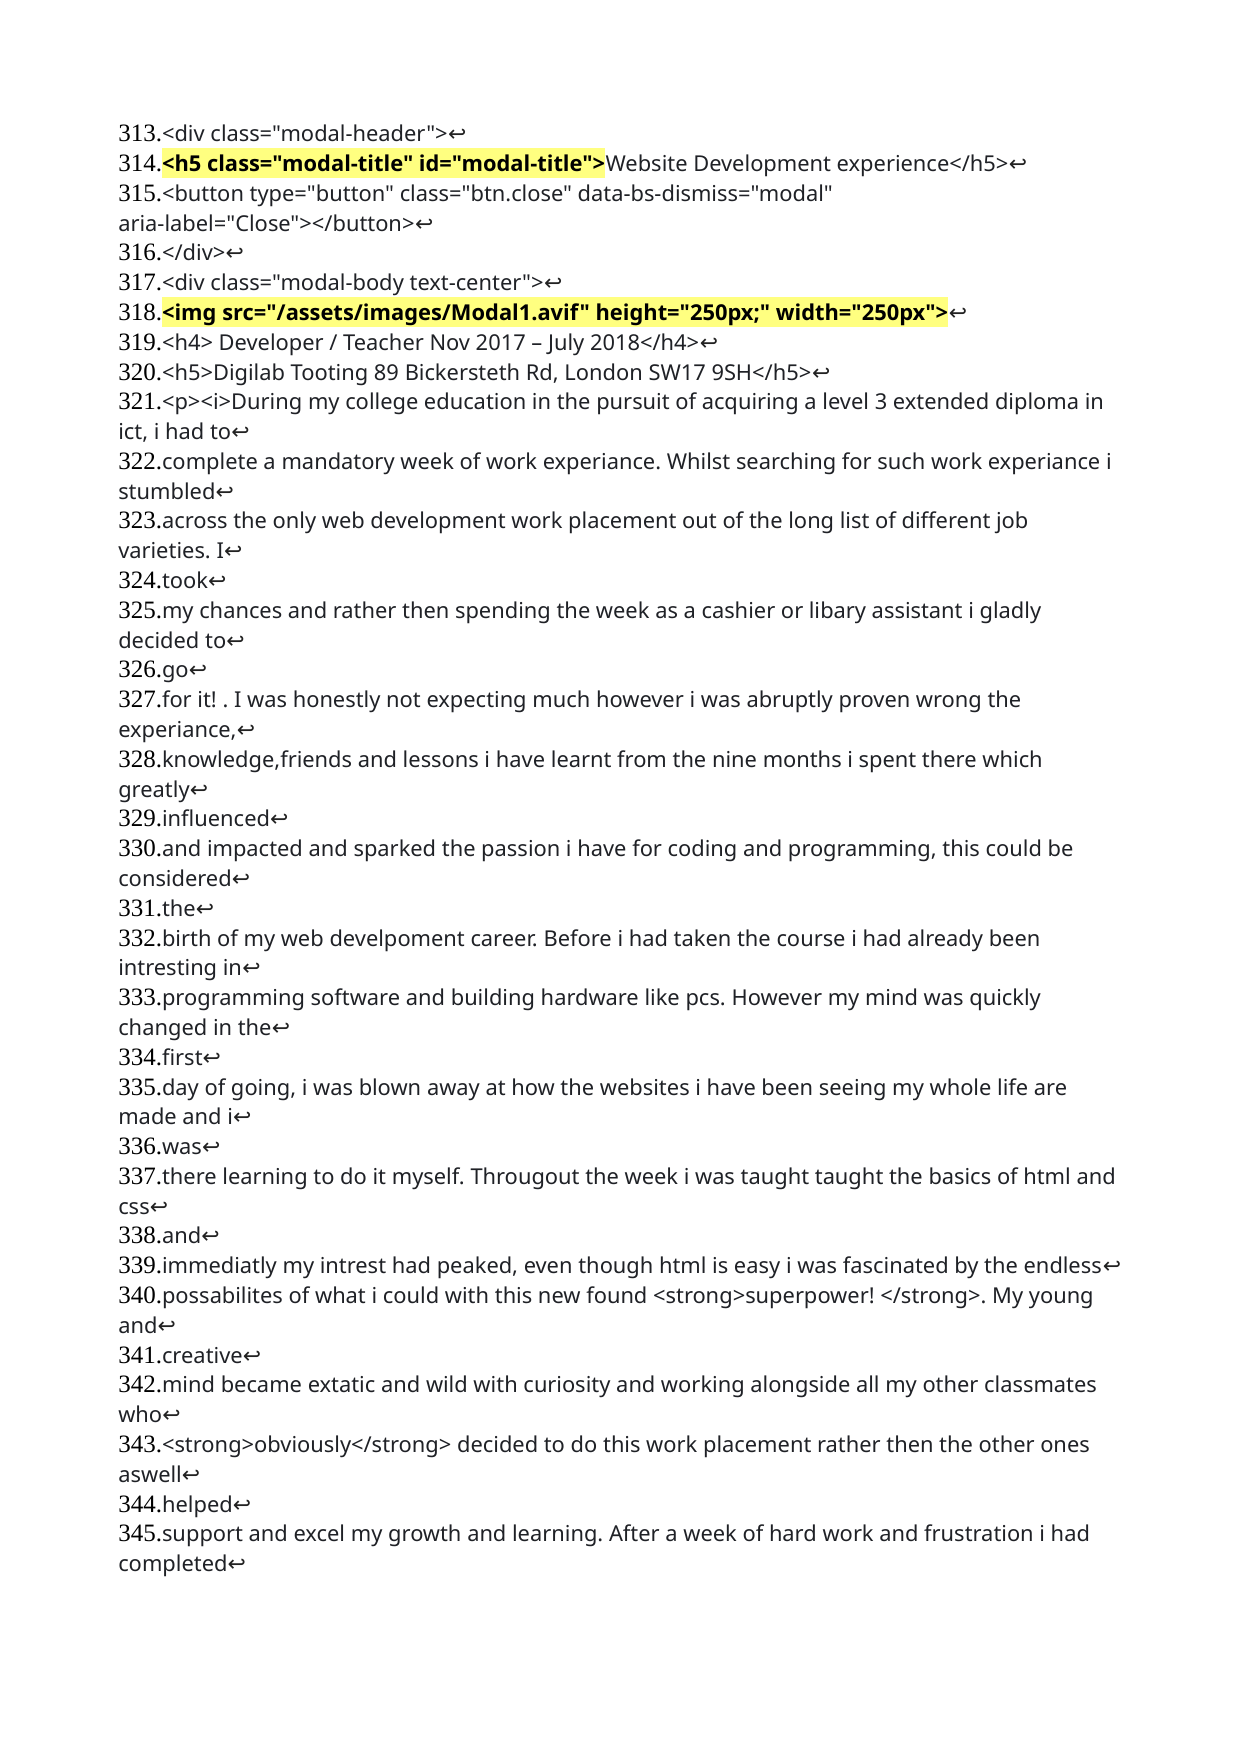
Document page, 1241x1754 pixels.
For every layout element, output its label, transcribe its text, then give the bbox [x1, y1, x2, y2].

list <button type="button" class="btn.close" data-bs-dismiss="modal" aria-label="Close"></button>↩ [118, 178, 1122, 237]
list my chances and rather then spending the week as a cashier or libary assistant i gladly decided to↩ [118, 595, 1122, 654]
list <p><i>During my college education in the pursuit of acquiring a level 3 extended diploma in ict, i had to↩ [118, 386, 1122, 446]
list creative↩ [118, 1339, 1122, 1369]
list mind became extatic and wild with curiosity and working alongside all my other classmates who↩ [118, 1369, 1122, 1429]
list <h5>Digilab Tooting 89 Bickersteth Rd, London SW17 9SH</h5>↩ [118, 356, 1122, 386]
list for it! . I was honestly not expecting much however i was abruptly proven wrong the experiance,↩ [118, 684, 1122, 744]
list across the only web development work placement out of the long list of different job varieties. I↩ [118, 505, 1122, 565]
list the↩ [118, 893, 1122, 922]
list first↩ [118, 1042, 1122, 1071]
list helped↩ [118, 1488, 1122, 1518]
list <h5 class="modal-title" id="modal-title">Website Development experience</h5>↩ [118, 148, 1122, 178]
list <img src="/assets/images/Modal1.avif" height="250px;" width="250px">↩ [118, 297, 1122, 327]
list birth of my web develpoment career. Before i had taken the course i had already been intresting in↩ [118, 922, 1122, 982]
list and impacted and sparked the passion i have for coding and programming, this could be considered↩ [118, 833, 1122, 893]
list influenced↩ [118, 803, 1122, 833]
list </div>↩ [118, 237, 1122, 267]
list there learning to do it myself. Througout the week i was taught taught the basics of html and css↩ [118, 1161, 1122, 1220]
list support and excel my growth and learning. After a week of hard work and frustration i had completed↩ [118, 1518, 1122, 1578]
list go↩ [118, 654, 1122, 684]
list was↩ [118, 1131, 1122, 1161]
list <strong>obviously</strong> decided to do this work placement rather then the other ones aswell↩ [118, 1429, 1122, 1488]
list programming software and building hardware like pcs. However my mind was quickly changed in the↩ [118, 982, 1122, 1042]
list complete a mandatory week of work experiance. Whilst searching for such work experiance i stumbled↩ [118, 446, 1122, 505]
list <div class="modal-header">↩ [118, 118, 1122, 148]
list day of going, i was blown away at how the websites i have been seeing my whole life are made and i↩ [118, 1071, 1122, 1131]
list knowledge,friends and lessons i have learnt from the nine months i spent there which greatly↩ [118, 744, 1122, 803]
list <div class="modal-body text-center">↩ [118, 267, 1122, 297]
list took↩ [118, 565, 1122, 595]
list <h4> Developer / Teacher Nov 2017 – July 2018</h4>↩ [118, 327, 1122, 356]
list immediatly my intrest had peaked, even though html is easy i was fascinated by the endless↩ [118, 1250, 1122, 1280]
list and↩ [118, 1220, 1122, 1250]
list possabilites of what i could with this new found <strong>superpower! </strong>. My young and↩ [118, 1280, 1122, 1339]
